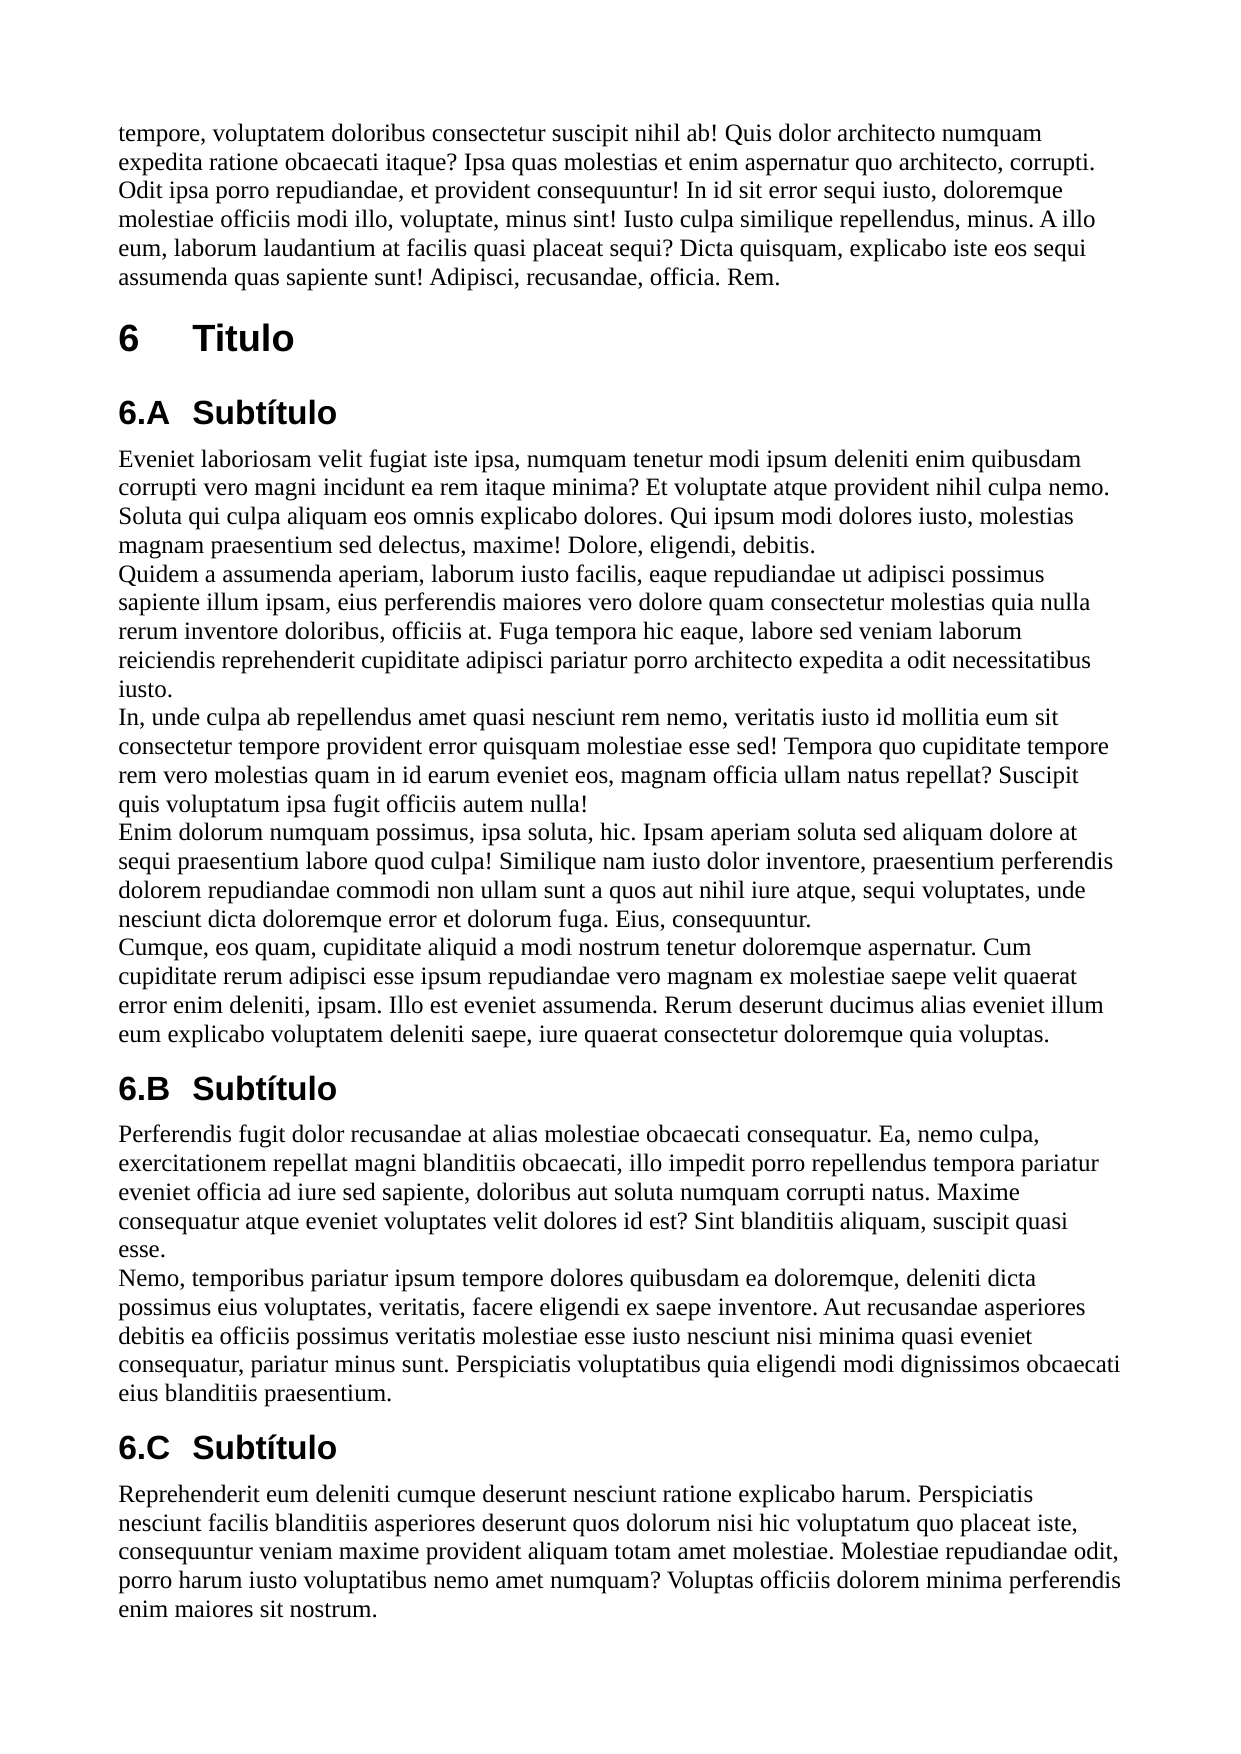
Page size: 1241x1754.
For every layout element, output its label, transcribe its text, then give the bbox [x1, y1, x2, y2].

subtitle Subtítulo [118, 393, 1122, 431]
text Perferendis fugit dolor recusandae at alias molestiae obcaecati consequatur. Ea, nemo culpa, exercitationem repellat magni blanditiis obcaecati, illo impedit porro repellendus tempora pariatur eveniet officia ad iure sed sapiente, doloribus aut soluta numquam corrupti natus. Maxime consequatur atque eveniet voluptates velit dolores id est? Sint blanditiis aliquam, suscipit quasi esse. [118, 1119, 1122, 1263]
text tempore, voluptatem doloribus consectetur suscipit nihil ab! Quis dolor architecto numquam expedita ratione obcaecati itaque? Ipsa quas molestias et enim aspernatur quo architecto, corrupti. [118, 118, 1122, 176]
text Odit ipsa porro repudiandae, et provident consequuntur! In id sit error sequi iusto, doloremque molestiae officiis modi illo, voluptate, minus sint! Iusto culpa similique repellendus, minus. A illo eum, laborum laudantium at facilis quasi placeat sequi? Dicta quisquam, explicabo iste eos sequi assumenda quas sapiente sunt! Adipisci, recusandae, officia. Rem. [118, 176, 1122, 291]
text Eveniet laboriosam velit fugiat iste ipsa, numquam tenetur modi ipsum deleniti enim quibusdam corrupti vero magni incidunt ea rem itaque minima? Et voluptate atque provident nihil culpa nemo. Soluta qui culpa aliquam eos omnis explicabo dolores. Qui ipsum modi dolores iusto, molestias magnam praesentium sed delectus, maxime! Dolore, eligendi, debitis. [118, 444, 1122, 559]
text Reprehenderit eum deleniti cumque deserunt nesciunt ratione explicabo harum. Perspiciatis nesciunt facilis blanditiis asperiores deserunt quos dolorum nisi hic voluptatum quo placeat iste, consequuntur veniam maxime provident aliquam totam amet molestiae. Molestiae repudiandae odit, porro harum iusto voluptatibus nemo amet numquam? Voluptas officiis dolorem minima perferendis enim maiores sit nostrum. [118, 1479, 1122, 1623]
text Cumque, eos quam, cupiditate aliquid a modi nostrum tenetur doloremque aspernatur. Cum cupiditate rerum adipisci esse ipsum repudiandae vero magnam ex molestiae saepe velit quaerat error enim deleniti, ipsam. Illo est eveniet assumenda. Rerum deserunt ducimus alias eveniet illum eum explicabo voluptatem deleniti saepe, iure quaerat consectetur doloremque quia voluptas. [118, 932, 1122, 1047]
subtitle Titulo [118, 316, 1122, 359]
text Enim dolorum numquam possimus, ipsa soluta, hic. Ipsam aperiam soluta sed aliquam dolore at sequi praesentium labore quod culpa! Similique nam iusto dolor inventore, praesentium perferendis dolorem repudiandae commodi non ullam sunt a quos aut nihil iure atque, sequi voluptates, unde nesciunt dicta doloremque error et dolorum fuga. Eius, consequuntur. [118, 817, 1122, 932]
text Quidem a assumenda aperiam, laborum iusto facilis, eaque repudiandae ut adipisci possimus sapiente illum ipsam, eius perferendis maiores vero dolore quam consectetur molestias quia nulla rerum inventore doloribus, officiis at. Fuga tempora hic eaque, labore sed veniam laborum reiciendis reprehenderit cupiditate adipisci pariatur porro architecto expedita a odit necessitatibus iusto. [118, 559, 1122, 702]
text In, unde culpa ab repellendus amet quasi nesciunt rem nemo, veritatis iusto id mollitia eum sit consectetur tempore provident error quisquam molestiae esse sed! Tempora quo cupiditate tempore rem vero molestias quam in id earum eveniet eos, magnam officia ullam natus repellat? Suscipit quis voluptatum ipsa fugit officiis autem nulla! [118, 702, 1122, 817]
text Nemo, temporibus pariatur ipsum tempore dolores quibusdam ea doloremque, deleniti dicta possimus eius voluptates, veritatis, facere eligendi ex saepe inventore. Aut recusandae asperiores debitis ea officiis possimus veritatis molestiae esse iusto nesciunt nisi minima quasi eveniet consequatur, pariatur minus sunt. Perspiciatis voluptatibus quia eligendi modi dignissimos obcaecati eius blanditiis praesentium. [118, 1263, 1122, 1407]
subtitle Subtítulo [118, 1428, 1122, 1466]
subtitle Subtítulo [118, 1068, 1122, 1107]
